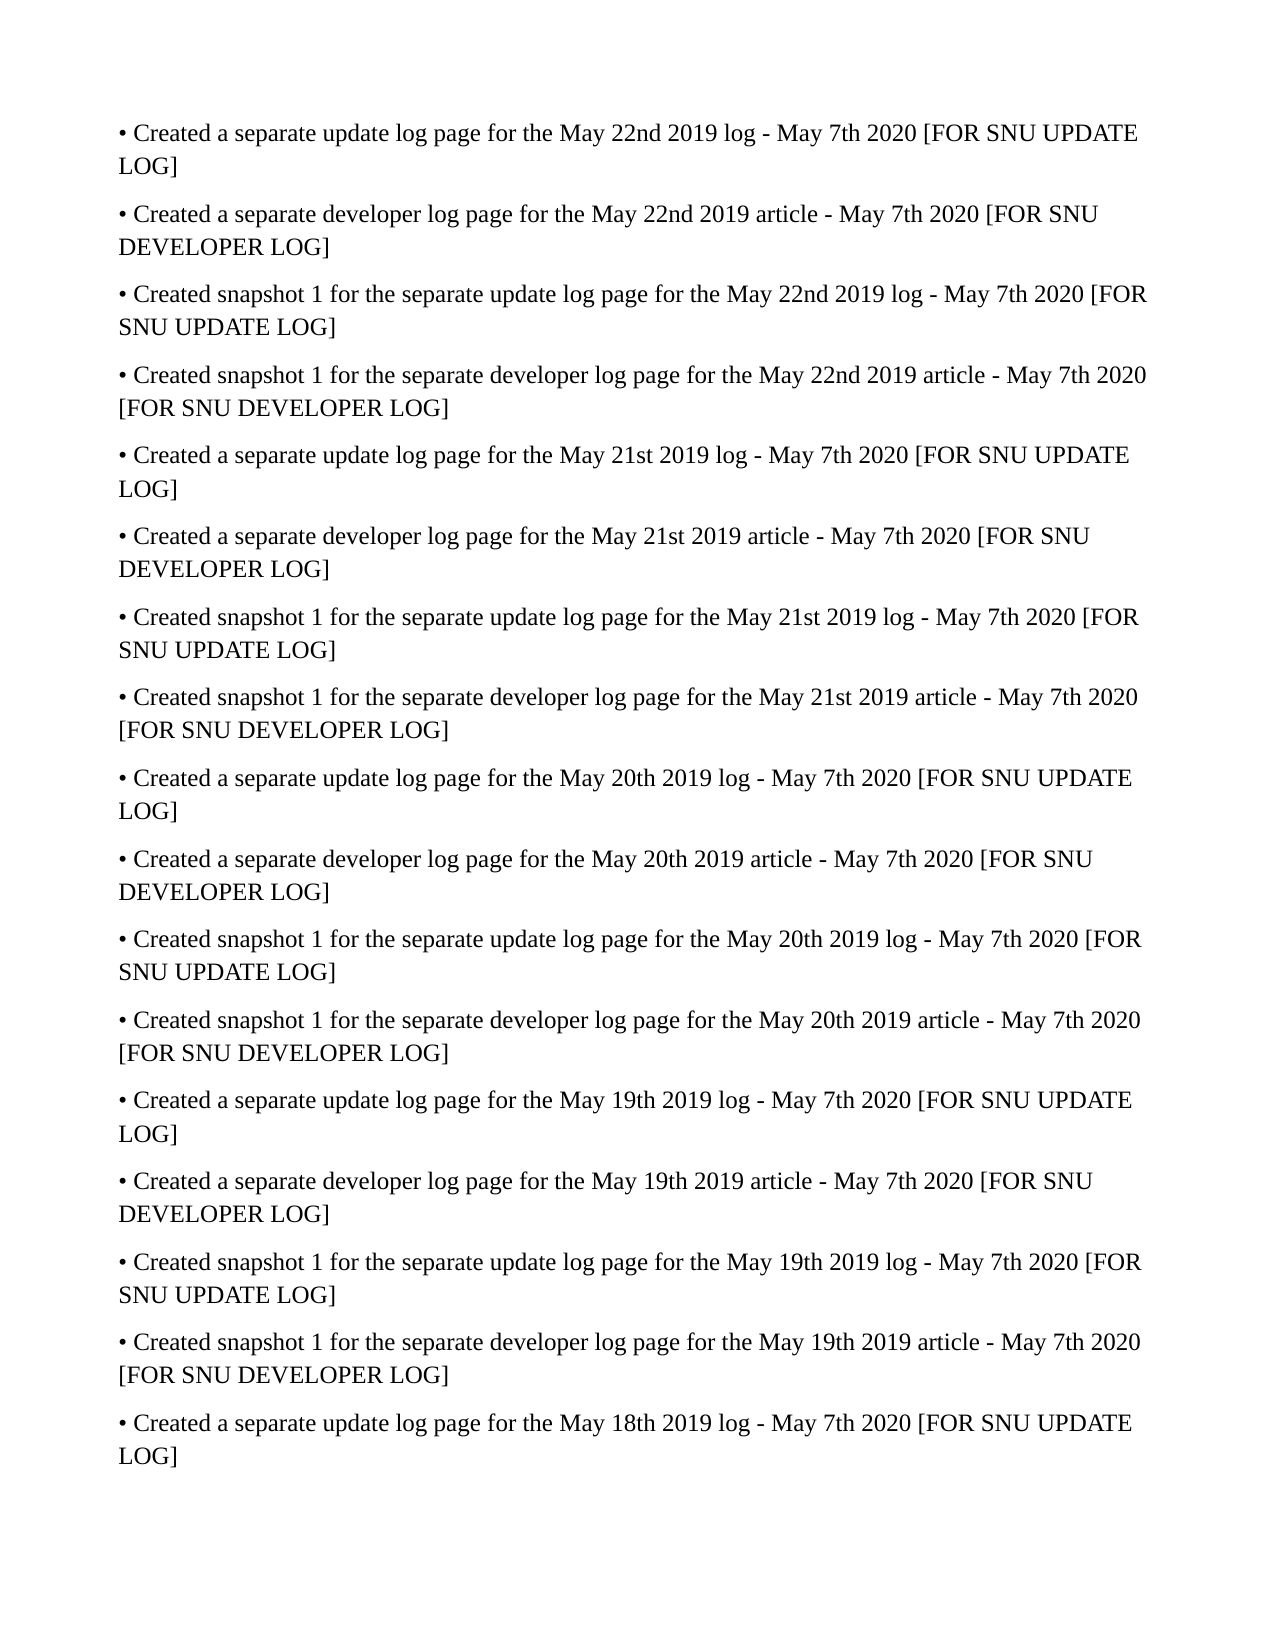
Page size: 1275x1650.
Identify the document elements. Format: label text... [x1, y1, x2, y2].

text • Created a separate update log page for the May 18th 2019 log - May 7th 2020 [FOR SNU UPDATE LOG] [118, 1408, 1157, 1470]
text • Created snapshot 1 for the separate update log page for the May 22nd 2019 log - May 7th 2020 [FOR SNU UPDATE LOG] [118, 279, 1157, 341]
text • Created a separate developer log page for the May 19th 2019 article - May 7th 2020 [FOR SNU DEVELOPER LOG] [118, 1166, 1157, 1228]
text • Created snapshot 1 for the separate update log page for the May 20th 2019 log - May 7th 2020 [FOR SNU UPDATE LOG] [118, 924, 1157, 986]
text • Created a separate update log page for the May 21st 2019 log - May 7th 2020 [FOR SNU UPDATE LOG] [118, 441, 1157, 502]
text • Created snapshot 1 for the separate update log page for the May 19th 2019 log - May 7th 2020 [FOR SNU UPDATE LOG] [118, 1247, 1157, 1309]
text • Created a separate update log page for the May 19th 2019 log - May 7th 2020 [FOR SNU UPDATE LOG] [118, 1086, 1157, 1147]
text • Created snapshot 1 for the separate developer log page for the May 20th 2019 article - May 7th 2020 [FOR SNU DEVELOPER LOG] [118, 1005, 1157, 1067]
text • Created snapshot 1 for the separate developer log page for the May 22nd 2019 article - May 7th 2020 [FOR SNU DEVELOPER LOG] [118, 360, 1157, 422]
text • Created a separate developer log page for the May 21st 2019 article - May 7th 2020 [FOR SNU DEVELOPER LOG] [118, 521, 1157, 583]
text • Created snapshot 1 for the separate developer log page for the May 19th 2019 article - May 7th 2020 [FOR SNU DEVELOPER LOG] [118, 1327, 1157, 1389]
text • Created a separate developer log page for the May 22nd 2019 article - May 7th 2020 [FOR SNU DEVELOPER LOG] [118, 199, 1157, 261]
text • Created a separate update log page for the May 22nd 2019 log - May 7th 2020 [FOR SNU UPDATE LOG] [118, 118, 1157, 180]
text • Created a separate update log page for the May 20th 2019 log - May 7th 2020 [FOR SNU UPDATE LOG] [118, 763, 1157, 825]
text • Created snapshot 1 for the separate developer log page for the May 21st 2019 article - May 7th 2020 [FOR SNU DEVELOPER LOG] [118, 682, 1157, 744]
text • Created snapshot 1 for the separate update log page for the May 21st 2019 log - May 7th 2020 [FOR SNU UPDATE LOG] [118, 602, 1157, 664]
text • Created a separate developer log page for the May 20th 2019 article - May 7th 2020 [FOR SNU DEVELOPER LOG] [118, 844, 1157, 906]
